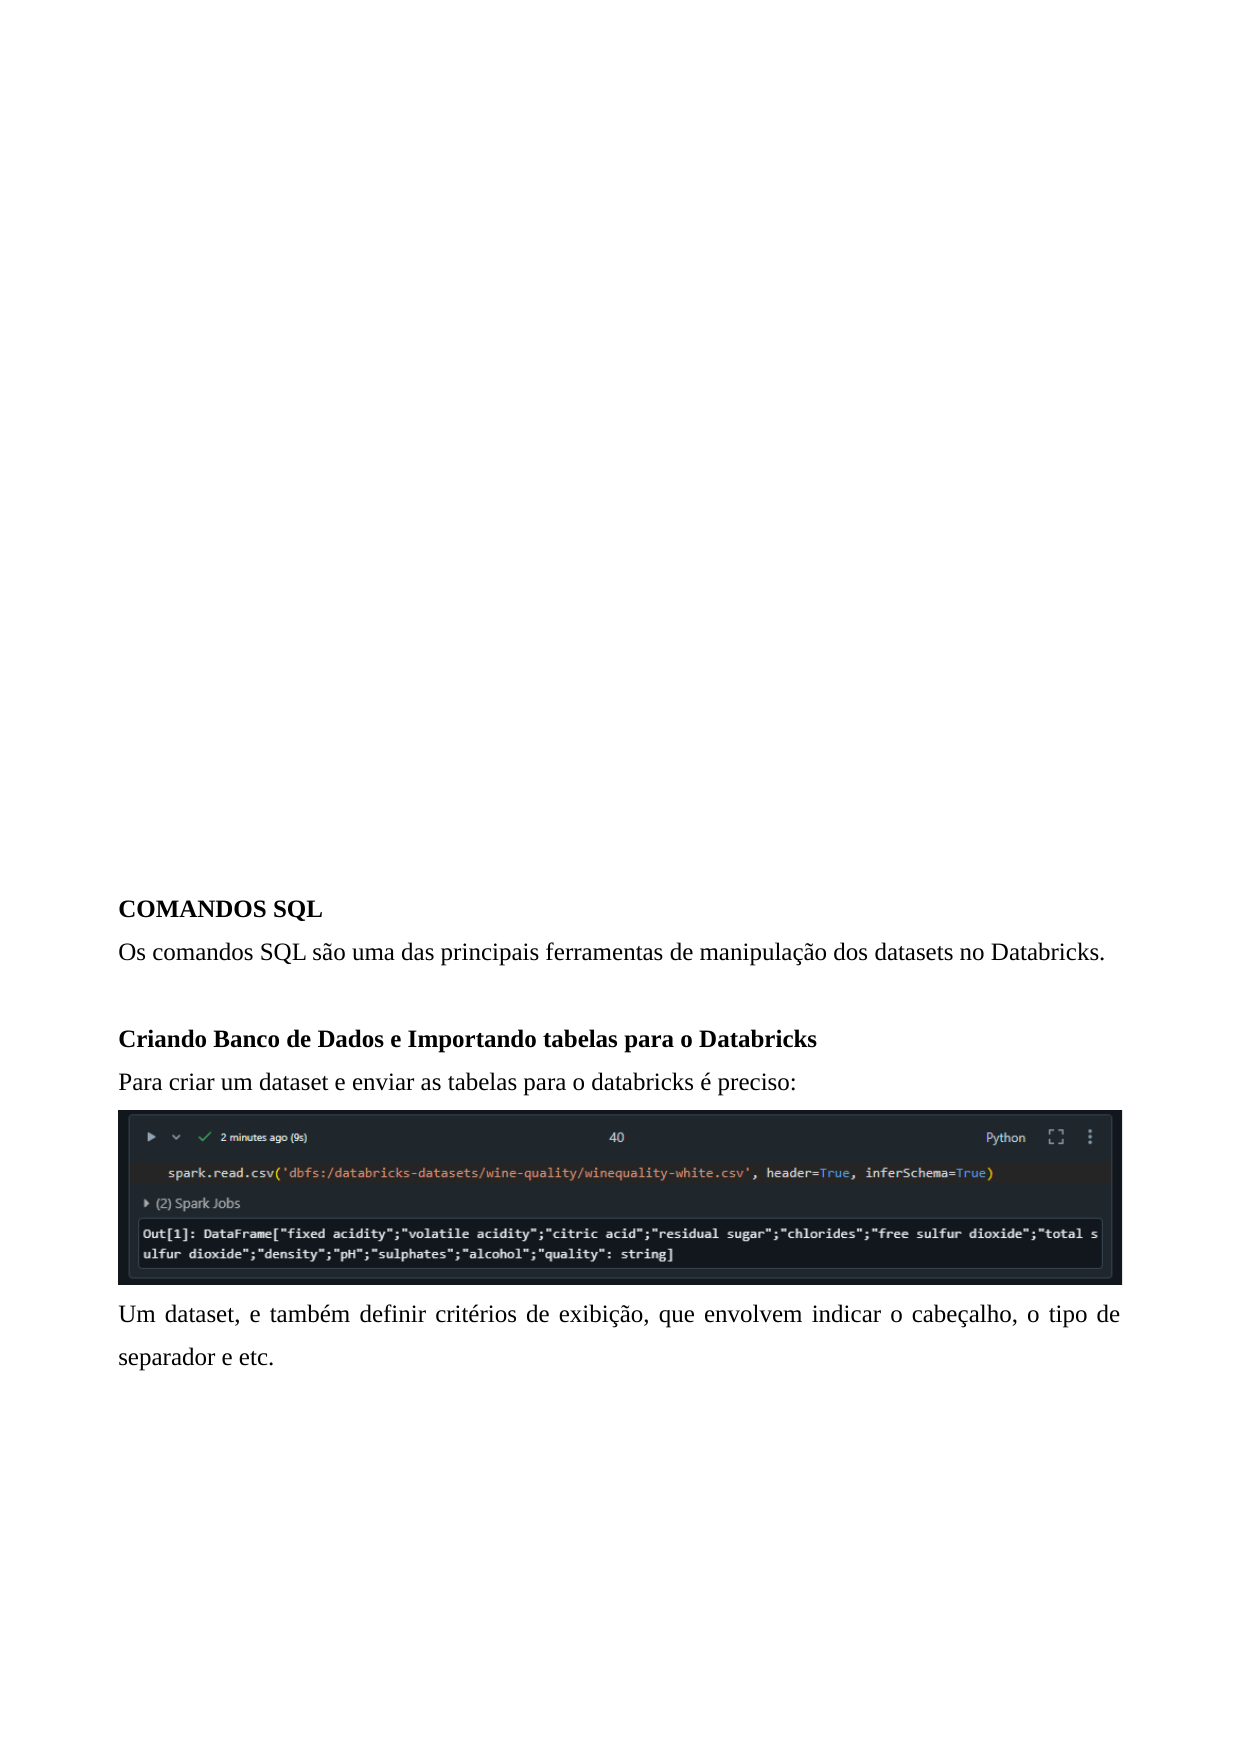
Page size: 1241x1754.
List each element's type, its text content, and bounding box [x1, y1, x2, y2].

picture [118, 1110, 1123, 1285]
text Os comandos SQL são uma das principais ferramentas de manipulação dos datasets no Databricks. [118, 937, 1122, 966]
text Criando Banco de Dados e Importando tabelas para o Databricks [118, 1024, 1122, 1052]
text Para criar um dataset e enviar as tabelas para o databricks é preciso: [118, 1067, 1122, 1096]
text COMANDOS SQL [118, 894, 1122, 923]
text Um dataset, e também definir critérios de exibição, que envolvem indicar o cabeçalho, o tipo de separador e etc. [118, 1285, 1122, 1371]
